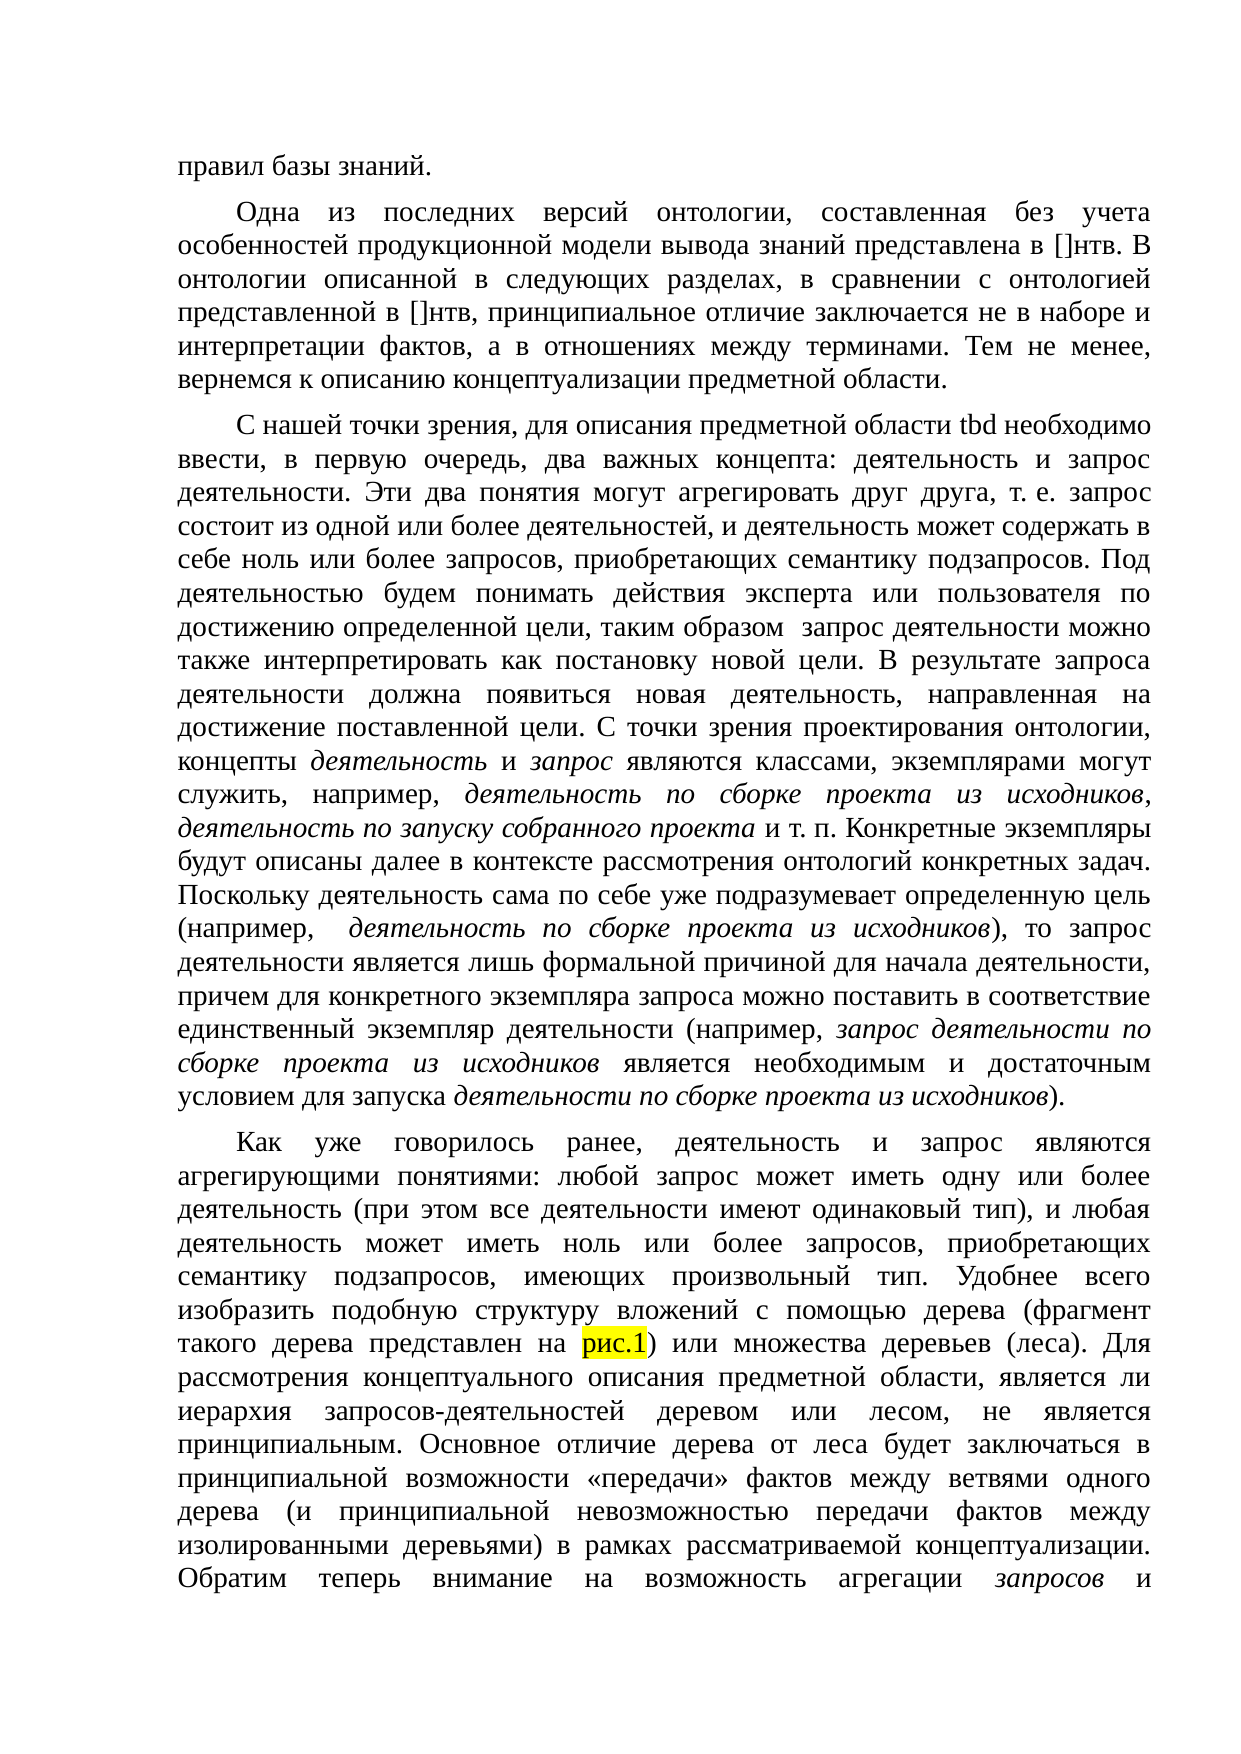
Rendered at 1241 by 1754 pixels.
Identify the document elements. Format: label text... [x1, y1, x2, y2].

text Одна из последних версий онтологии, составленная без учета особенностей продукционной модели вывода знаний представлена в []нтв. В онтологии описанной в следующих разделах, в сравнении с онтологией представленной в []нтв, принципиальное отличие заключается не в наборе и интерпретации фактов, а в отношениях между терминами. Тем не менее, вернемся к описанию концептуализации предметной области. [177, 194, 1152, 395]
text С нашей точки зрения, для описания предметной области tbd необходимо ввести, в первую очередь, два важных концепта: деятельность и запрос деятельности. Эти два понятия могут агрегировать друг друга, т. е. запрос состоит из одной или более деятельностей, и деятельность может содержать в себе ноль или более запросов, приобретающих семантику подзапросов. Под деятельностью будем понимать действия эксперта или пользователя по достижению определенной цели, таким образом запрос деятельности можно также интерпретировать как постановку новой цели. В результате запроса деятельности должна появиться новая деятельность, направленная на достижение поставленной цели. С точки зрения проектирования онтологии, концепты деятельность и запрос являются классами, экземплярами могут служить, например, деятельность по сборке проекта из исходников, деятельность по запуску собранного проекта и т. п. Конкретные экземпляры будут описаны далее в контексте рассмотрения онтологий конкретных задач. Поскольку деятельность сама по себе уже подразумевает определенную цель (например, деятельность по сборке проекта из исходников), то запрос деятельности является лишь формальной причиной для начала деятельности, причем для конкретного экземпляра запроса можно поставить в соответствие единственный экземпляр деятельности (например, запрос деятельности по сборке проекта из исходников является необходимым и достаточным условием для запуска деятельности по сборке проекта из исходников). [177, 407, 1152, 1112]
text правил базы знаний. [177, 148, 1152, 181]
text Как уже говорилось ранее, деятельность и запрос являются агрегирующими понятиями: любой запрос может иметь одну или более деятельность (при этом все деятельности имеют одинаковый тип), и любая деятельность может иметь ноль или более запросов, приобретающих семантику подзапросов, имеющих произвольный тип. Удобнее всего изобразить подобную структуру вложений с помощью дерева (фрагмент такого дерева представлен на рис.1) или множества деревьев (леса). Для рассмотрения концептуального описания предметной области, является ли иерархия запросов-деятельностей деревом или лесом, не является принципиальным. Основное отличие дерева от леса будет заключаться в принципиальной возможности «передачи» фактов между ветвями одного дерева (и принципиальной невозможностью передачи фактов между изолированными деревьями) в рамках рассматриваемой концептуализации. Обратим теперь внимание на возможность агрегации запросов и [177, 1124, 1152, 1594]
